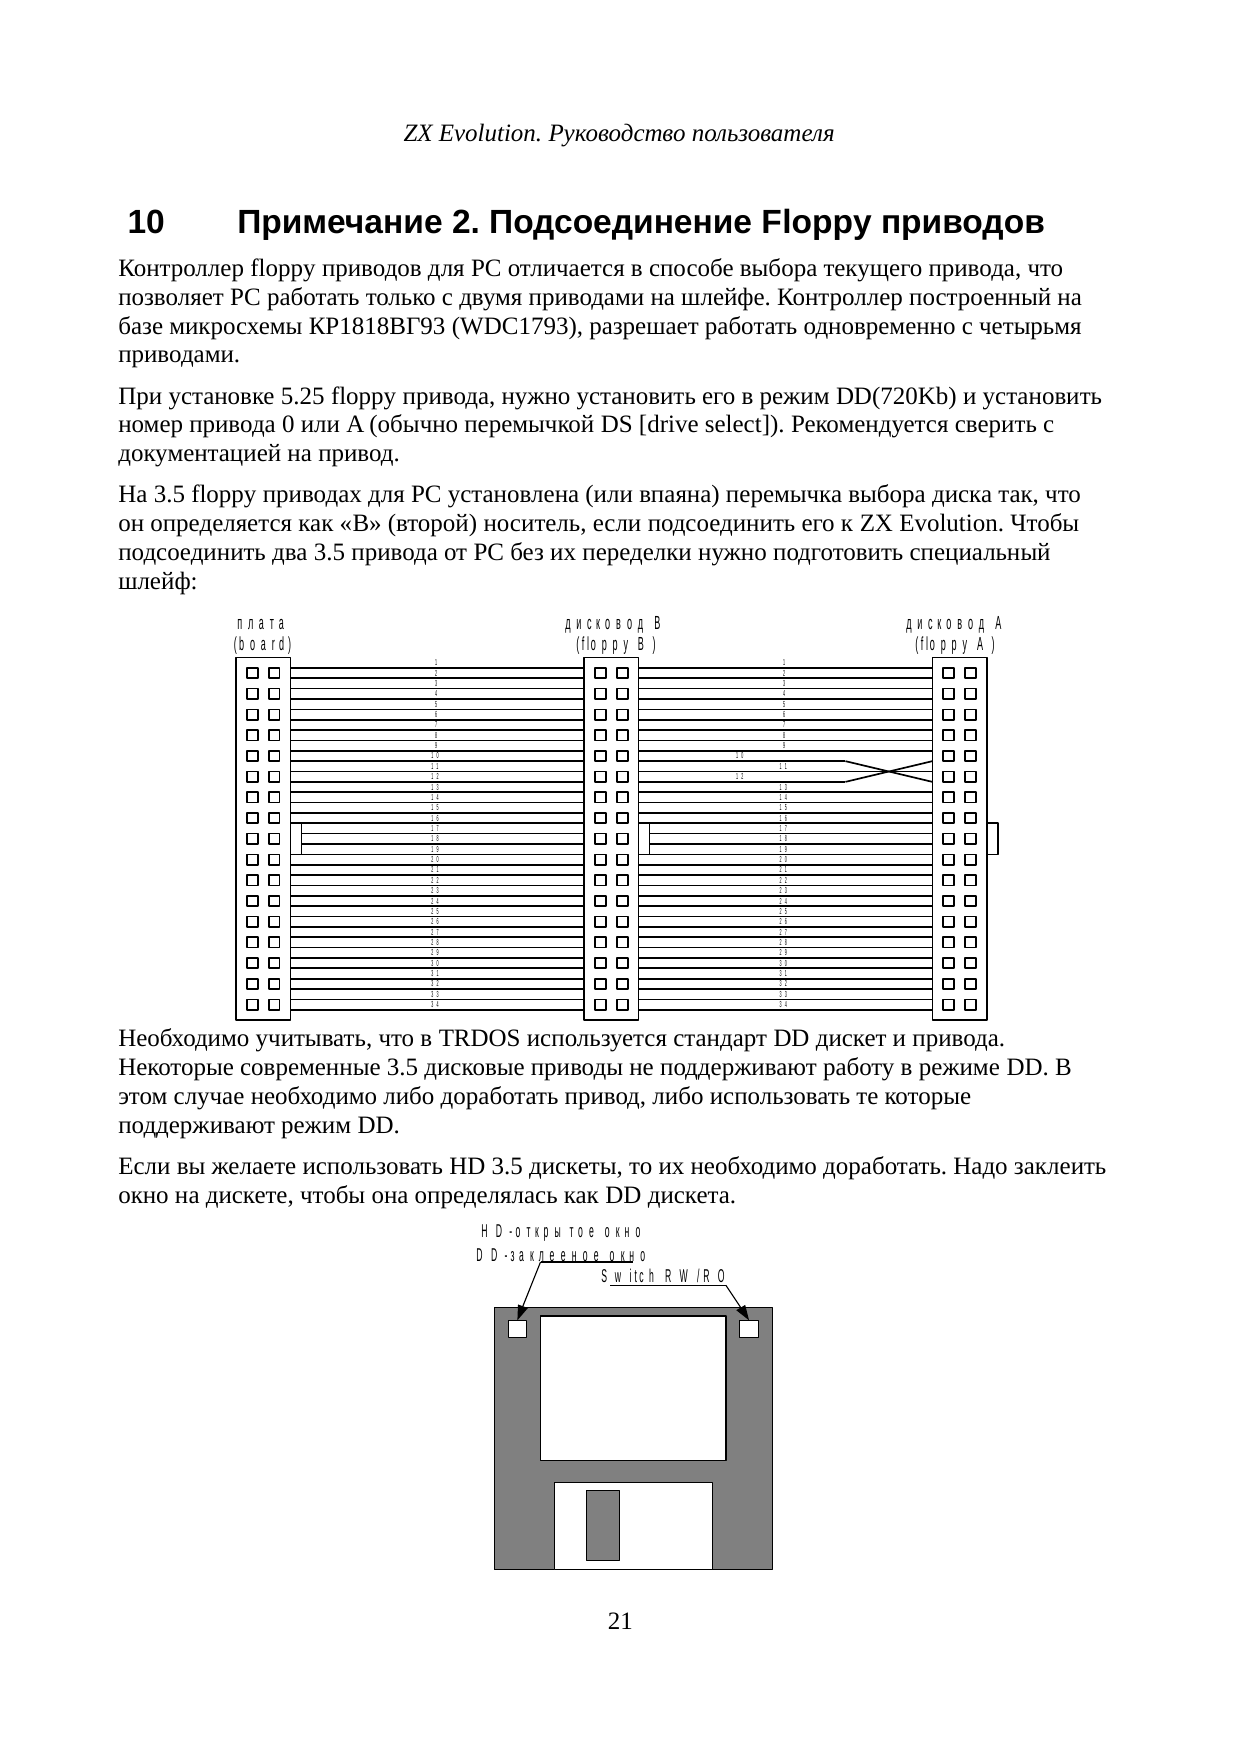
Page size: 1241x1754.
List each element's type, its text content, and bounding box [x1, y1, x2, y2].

text Необходимо учитывать, что в TRDOS используется стандарт DD дискет и привода. Некоторые современные 3.5 дисковые приводы не поддерживают работу в режиме DD. В этом случае необходимо либо доработать привод, либо использовать те которые поддерживают режим DD. [118, 607, 1122, 1138]
text При установке 5.25 floppy привода, нужно установить его в режим DD(720Kb) и установить номер привода 0 или A (обычно перемычкой DS [drive select]). Рекомендуется сверить с документацией на привод. [118, 381, 1122, 467]
text На 3.5 floppy приводах для PC установлена (или впаяна) перемычка выбора диска так, что он определяется как «B» (второй) носитель, если подсоединить его к ZX Evolution. Чтобы подсоединить два 3.5 привода от PC без их переделки нужно подготовить специальный шлейф: [118, 479, 1122, 594]
text Контроллер floppy приводов для PC отличается в способе выбора текущего привода, что позволяет PC работать только с двумя приводами на шлейфе. Контроллер построенный на базе микросхемы КР1818ВГ93 (WDC1793), разрешает работать одновременно с четырьмя приводами. [118, 253, 1122, 368]
text Если вы желаете использовать HD 3.5 дискеты, то их необходимо доработать. Надо заклеить окно на дискете, чтобы она определялась как DD дискета. [118, 1151, 1122, 1208]
subtitle Примечание 2. Подсоединение Floppy приводов [118, 202, 1122, 241]
